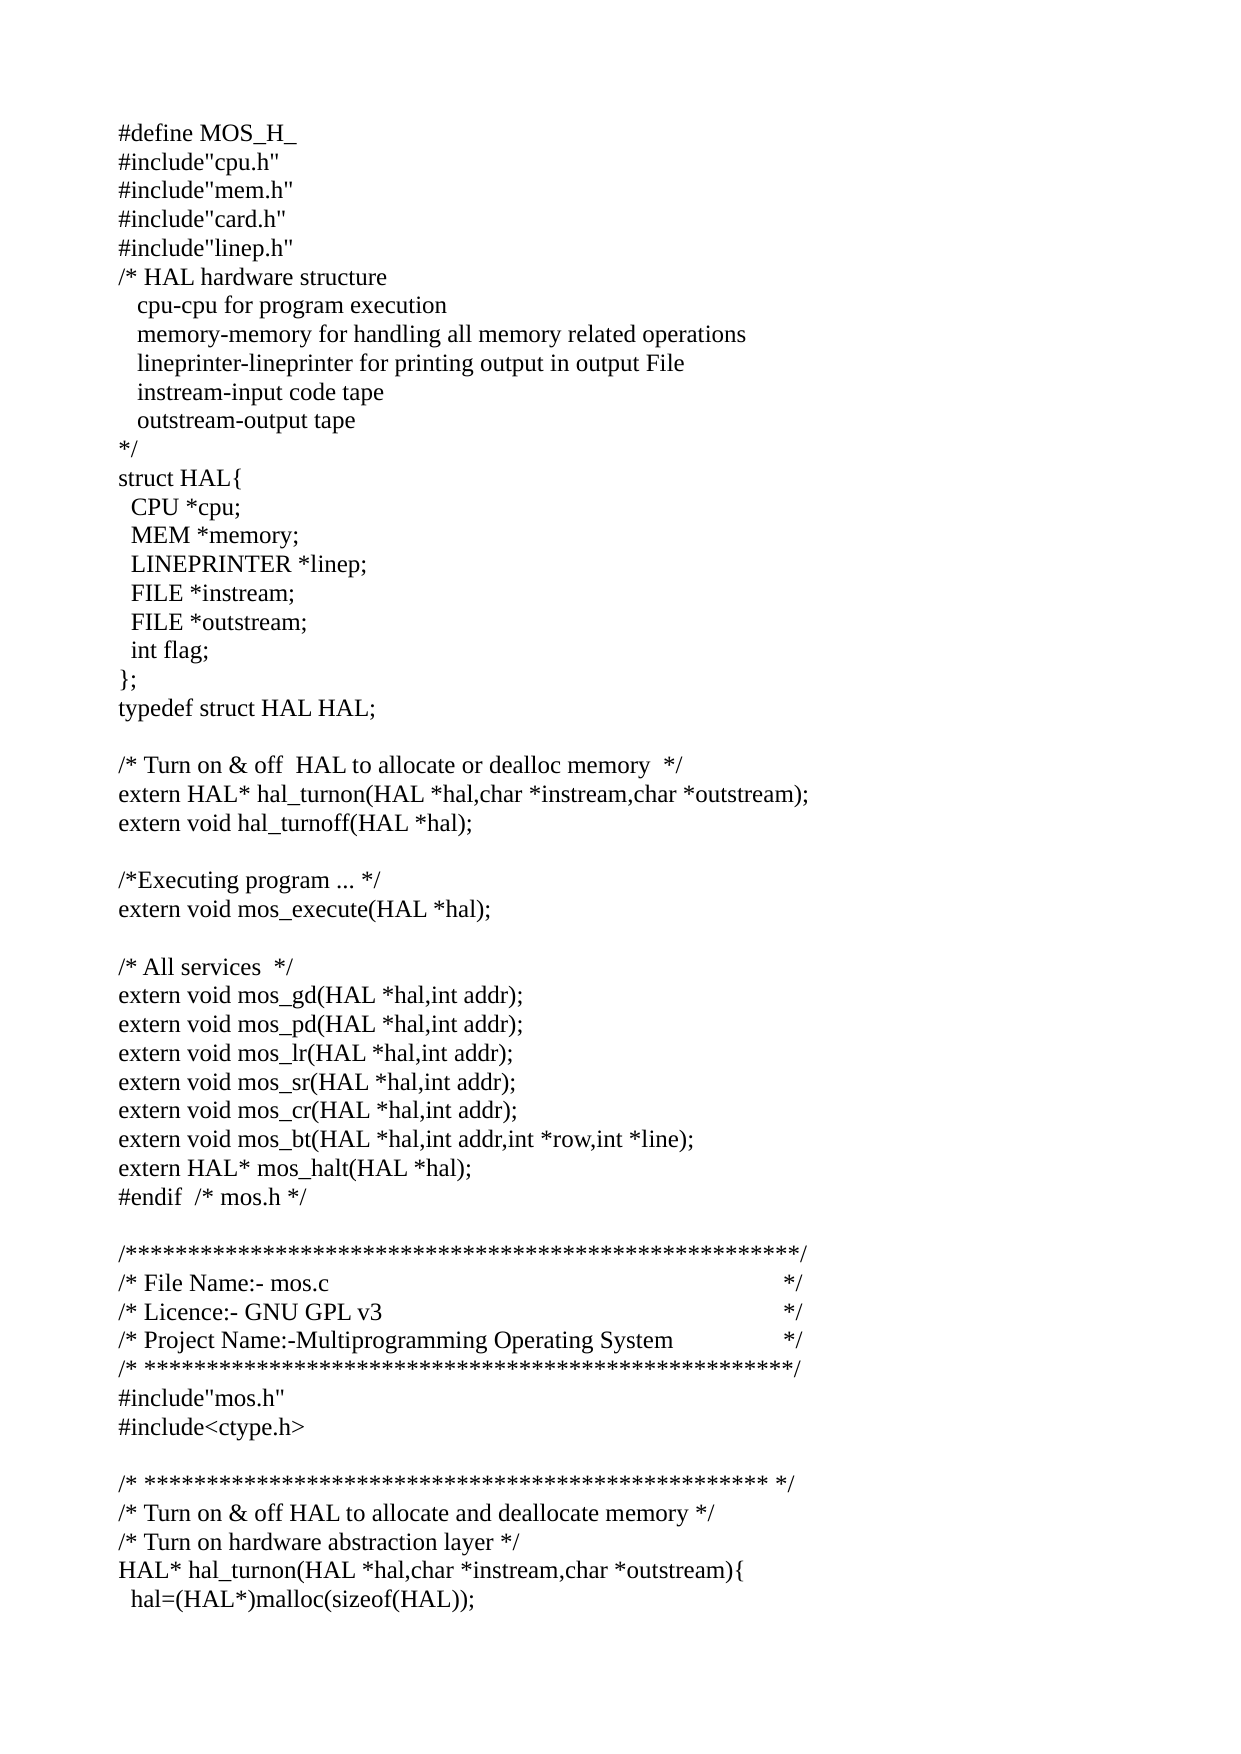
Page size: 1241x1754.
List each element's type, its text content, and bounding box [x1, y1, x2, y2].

text instream-input code tape [118, 377, 1122, 406]
text #include"mem.h" [118, 176, 1122, 204]
text /* Turn on & off HAL to allocate and deallocate memory */ [118, 1498, 1122, 1527]
text MEM *memory; [118, 521, 1122, 549]
text #include"linep.h" [118, 233, 1122, 262]
text extern void mos_lr(HAL *hal,int addr); [118, 1038, 1122, 1067]
text /* Licence:- GNU GPL v3 */ [118, 1297, 1122, 1326]
text /******************************************************/ [118, 1239, 1122, 1268]
text #include"card.h" [118, 204, 1122, 233]
text outstream-output tape [118, 406, 1122, 434]
text extern HAL* hal_turnon(HAL *hal,char *instream,char *outstream); [118, 779, 1122, 808]
text struct HAL{ [118, 463, 1122, 492]
text CPU *cpu; [118, 492, 1122, 521]
text /* ****************************************************/ [118, 1354, 1122, 1383]
text */ [118, 434, 1122, 463]
text /* ************************************************** */ [118, 1469, 1122, 1498]
text /* File Name:- mos.c */ [118, 1268, 1122, 1297]
text hal=(HAL*)malloc(sizeof(HAL)); [118, 1584, 1122, 1613]
text FILE *outstream; [118, 607, 1122, 636]
text extern HAL* mos_halt(HAL *hal); [118, 1153, 1122, 1182]
text #include"cpu.h" [118, 147, 1122, 176]
text /*Executing program ... */ [118, 866, 1122, 894]
text #include"mos.h" [118, 1383, 1122, 1412]
text FILE *instream; [118, 578, 1122, 607]
text int flag; [118, 636, 1122, 664]
text /* HAL hardware structure [118, 262, 1122, 291]
text extern void mos_gd(HAL *hal,int addr); [118, 981, 1122, 1009]
text LINEPRINTER *linep; [118, 549, 1122, 578]
text lineprinter-lineprinter for printing output in output File [118, 348, 1122, 377]
text cpu-cpu for program execution [118, 291, 1122, 319]
text extern void mos_pd(HAL *hal,int addr); [118, 1009, 1122, 1038]
text extern void hal_turnoff(HAL *hal); [118, 808, 1122, 837]
text extern void mos_bt(HAL *hal,int addr,int *row,int *line); [118, 1124, 1122, 1153]
text memory-memory for handling all memory related operations [118, 319, 1122, 348]
text #define MOS_H_ [118, 118, 1122, 147]
text HAL* hal_turnon(HAL *hal,char *instream,char *outstream){ [118, 1556, 1122, 1584]
text /* Turn on hardware abstraction layer */ [118, 1527, 1122, 1556]
text #include<ctype.h> [118, 1412, 1122, 1441]
text extern void mos_cr(HAL *hal,int addr); [118, 1096, 1122, 1124]
text }; [118, 664, 1122, 693]
text extern void mos_execute(HAL *hal); [118, 894, 1122, 923]
text /* All services */ [118, 952, 1122, 981]
text #endif /* mos.h */ [118, 1182, 1122, 1211]
text /* Turn on & off HAL to allocate or dealloc memory */ [118, 751, 1122, 779]
text extern void mos_sr(HAL *hal,int addr); [118, 1067, 1122, 1096]
text /* Project Name:-Multiprogramming Operating System */ [118, 1326, 1122, 1354]
text typedef struct HAL HAL; [118, 693, 1122, 722]
